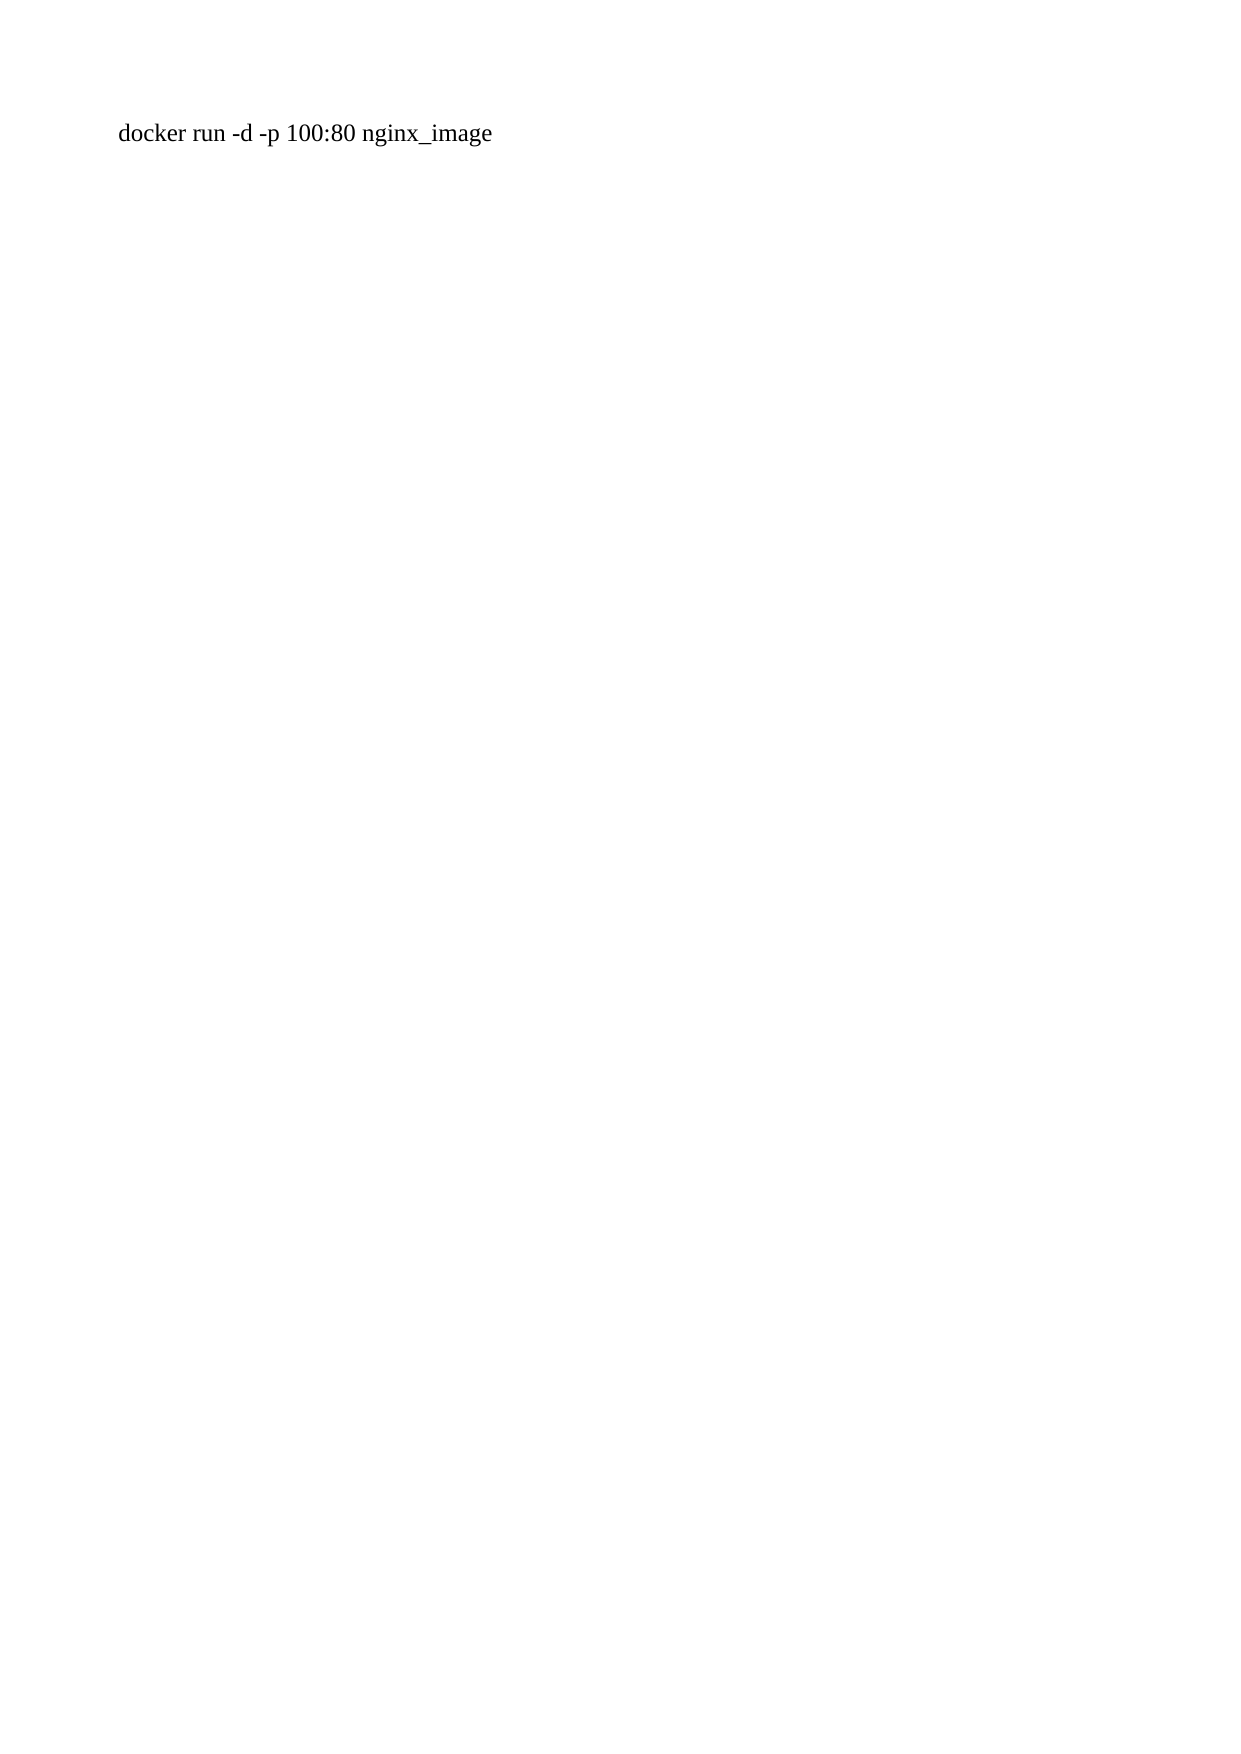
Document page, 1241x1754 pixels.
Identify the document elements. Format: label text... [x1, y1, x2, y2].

text docker run -d -p 100:80 nginx_image [118, 118, 1122, 147]
